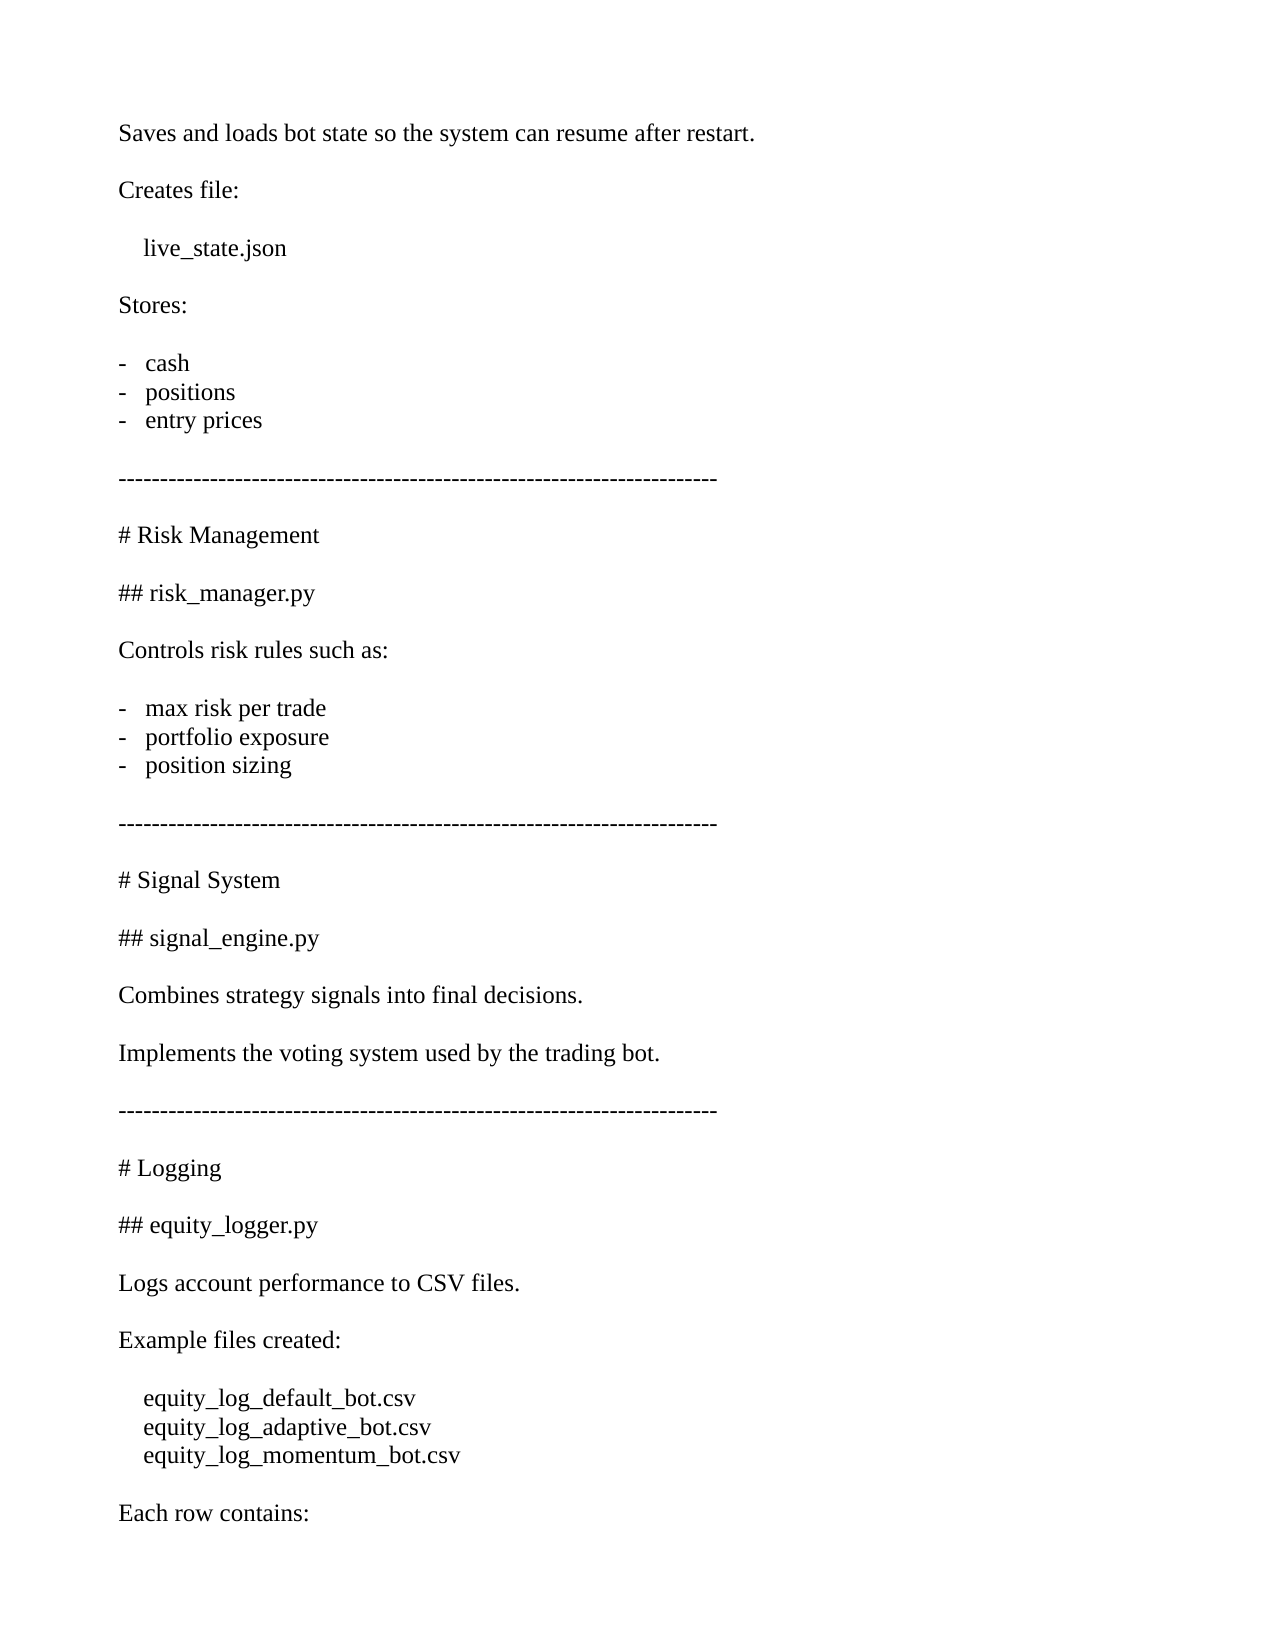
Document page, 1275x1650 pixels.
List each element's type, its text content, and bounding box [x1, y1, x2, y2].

text ------------------------------------------------------------------------ [118, 463, 1157, 492]
text live_state.json [118, 233, 1157, 262]
text Implements the voting system used by the trading bot. [118, 1038, 1157, 1067]
text equity_log_default_bot.csv [118, 1383, 1157, 1412]
text - entry prices [118, 406, 1157, 434]
text Creates file: [118, 176, 1157, 204]
text equity_log_adaptive_bot.csv [118, 1412, 1157, 1441]
text ## risk_manager.py [118, 578, 1157, 607]
text Combines strategy signals into final decisions. [118, 981, 1157, 1009]
text ------------------------------------------------------------------------ [118, 1096, 1157, 1124]
text Saves and loads bot state so the system can resume after restart. [118, 118, 1157, 147]
text # Risk Management [118, 521, 1157, 549]
text ## equity_logger.py [118, 1211, 1157, 1239]
text - cash [118, 348, 1157, 377]
text Logs account performance to CSV files. [118, 1268, 1157, 1297]
text - position sizing [118, 751, 1157, 779]
text Stores: [118, 291, 1157, 319]
text - positions [118, 377, 1157, 406]
text equity_log_momentum_bot.csv [118, 1441, 1157, 1469]
text # Logging [118, 1153, 1157, 1182]
text ------------------------------------------------------------------------ [118, 808, 1157, 837]
text - portfolio exposure [118, 722, 1157, 751]
text ## signal_engine.py [118, 923, 1157, 952]
text Controls risk rules such as: [118, 636, 1157, 664]
text - max risk per trade [118, 693, 1157, 722]
text # Signal System [118, 866, 1157, 894]
text Each row contains: [118, 1498, 1157, 1527]
text Example files created: [118, 1326, 1157, 1354]
